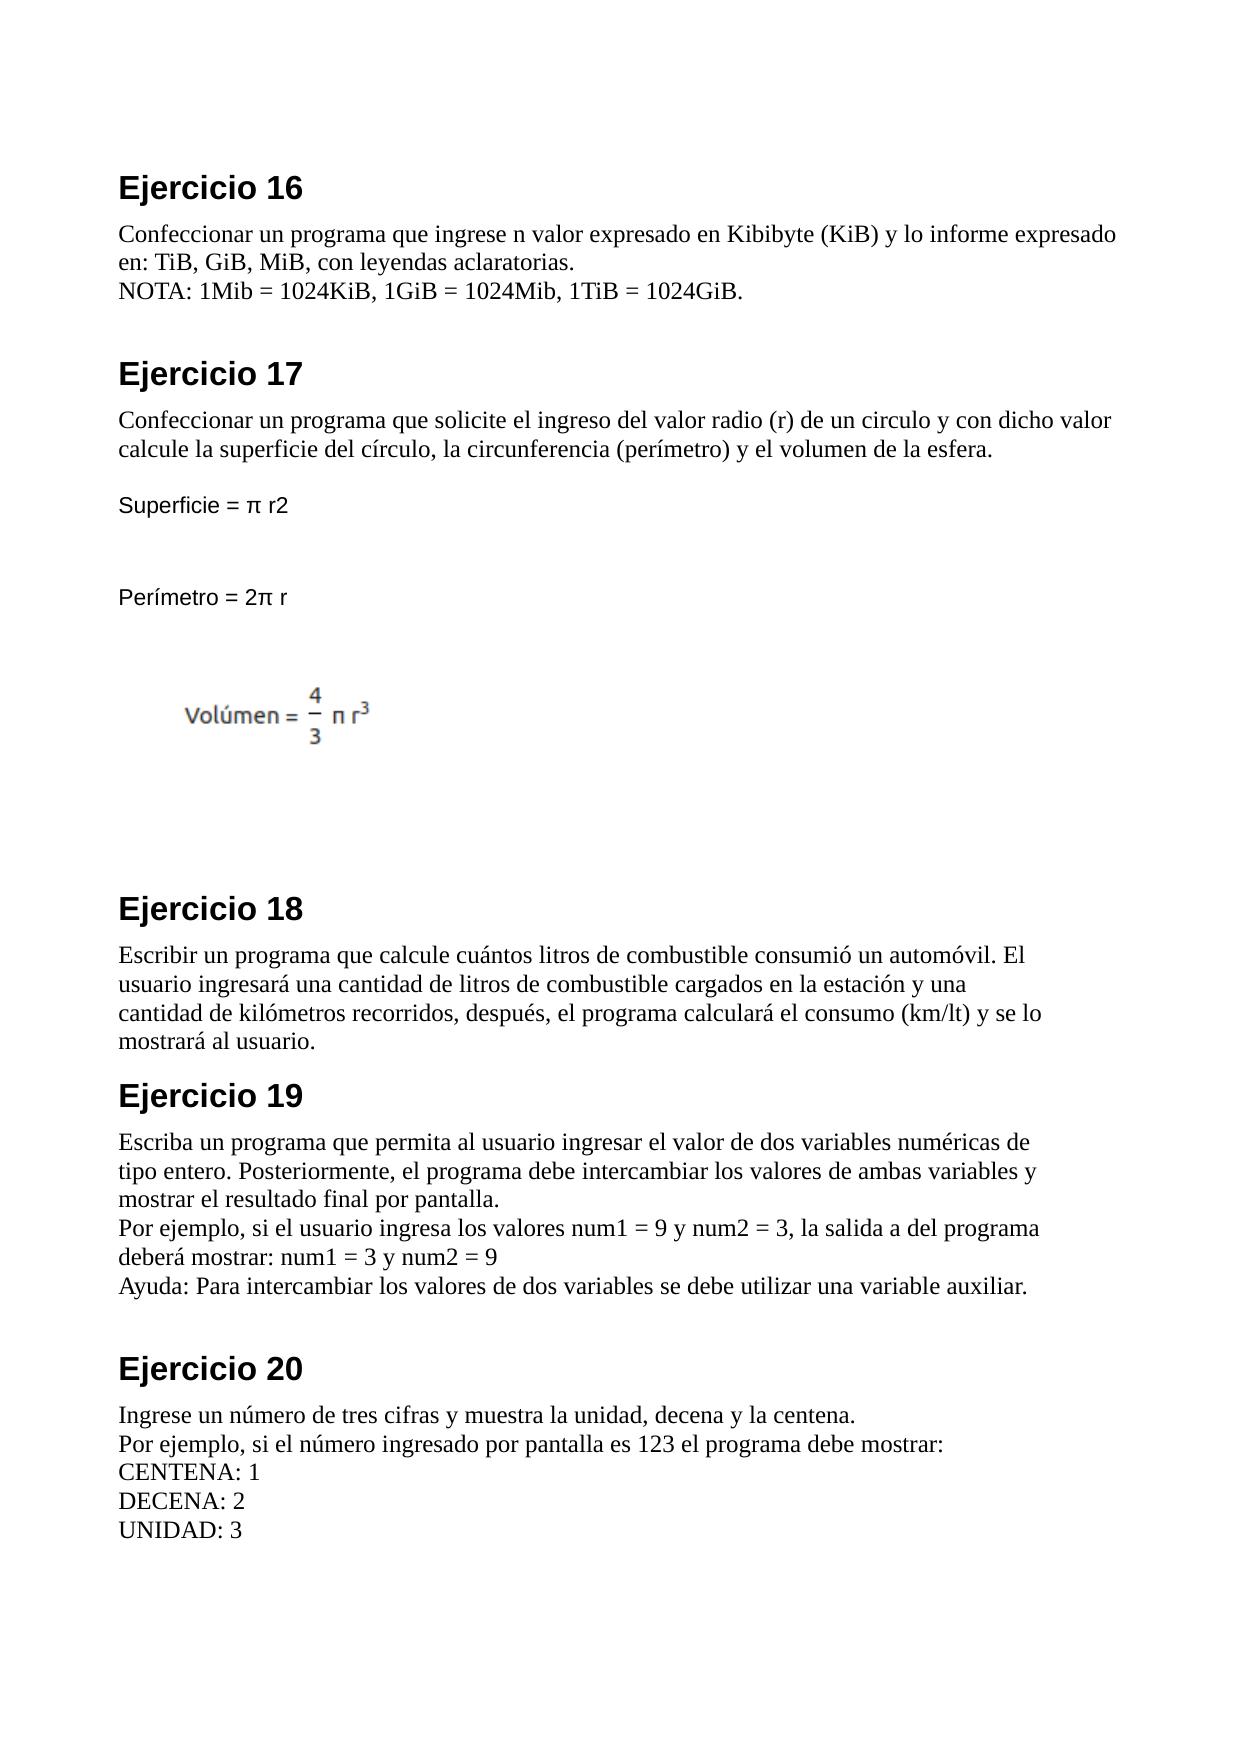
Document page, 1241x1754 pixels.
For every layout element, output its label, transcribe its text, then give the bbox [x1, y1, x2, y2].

text Confeccionar un programa que solicite el ingreso del valor radio (r) de un circulo y con dicho valor calcule la superficie del círculo, la circunferencia (perímetro) y el volumen de la esfera. [118, 405, 1122, 463]
text Perímetro = 2π r [118, 584, 1122, 610]
text Confeccionar un programa que ingrese n valor expresado en Kibibyte (KiB) y lo informe expresado en: TiB, GiB, MiB, con leyendas aclaratorias. [118, 219, 1122, 276]
text Ayuda: Para intercambiar los valores de dos variables se debe utilizar una variable auxiliar. [118, 1271, 1122, 1299]
text cantidad de kilómetros recorridos, después, el programa calculará el consumo (km/lt) y se lo [118, 998, 1122, 1026]
text Escribir un programa que calcule cuántos litros de combustible consumió un automóvil. El [118, 940, 1122, 969]
text Por ejemplo, si el número ingresado por pantalla es 123 el programa debe mostrar: [118, 1429, 1122, 1457]
subtitle Ejercicio 16 [118, 168, 1122, 206]
text usuario ingresará una cantidad de litros de combustible cargados en la estación y una [118, 969, 1122, 998]
picture [118, 620, 442, 801]
subtitle Ejercicio 18 [118, 889, 1122, 928]
text mostrar el resultado final por pantalla. [118, 1184, 1122, 1213]
text tipo entero. Posteriormente, el programa debe intercambiar los valores de ambas variables y [118, 1156, 1122, 1184]
text deberá mostrar: num1 = 3 y num2 = 9 [118, 1242, 1122, 1271]
text UNIDAD: 3 [118, 1515, 1122, 1544]
subtitle Ejercicio 17 [118, 354, 1122, 393]
text Superficie = π r2 [118, 492, 1122, 518]
text CENTENA: 1 [118, 1457, 1122, 1486]
text Escriba un programa que permita al usuario ingresar el valor de dos variables numéricas de [118, 1127, 1122, 1156]
text Ingrese un número de tres cifras y muestra la unidad, decena y la centena. [118, 1400, 1122, 1429]
text Por ejemplo, si el usuario ingresa los valores num1 = 9 y num2 = 3, la salida a del programa [118, 1213, 1122, 1242]
subtitle Ejercicio 19 [118, 1076, 1122, 1114]
subtitle Ejercicio 20 [118, 1349, 1122, 1387]
text mostrará al usuario. [118, 1026, 1122, 1055]
text NOTA: 1Mib = 1024KiB, 1GiB = 1024Mib, 1TiB = 1024GiB. [118, 276, 1122, 305]
text DECENA: 2 [118, 1486, 1122, 1515]
